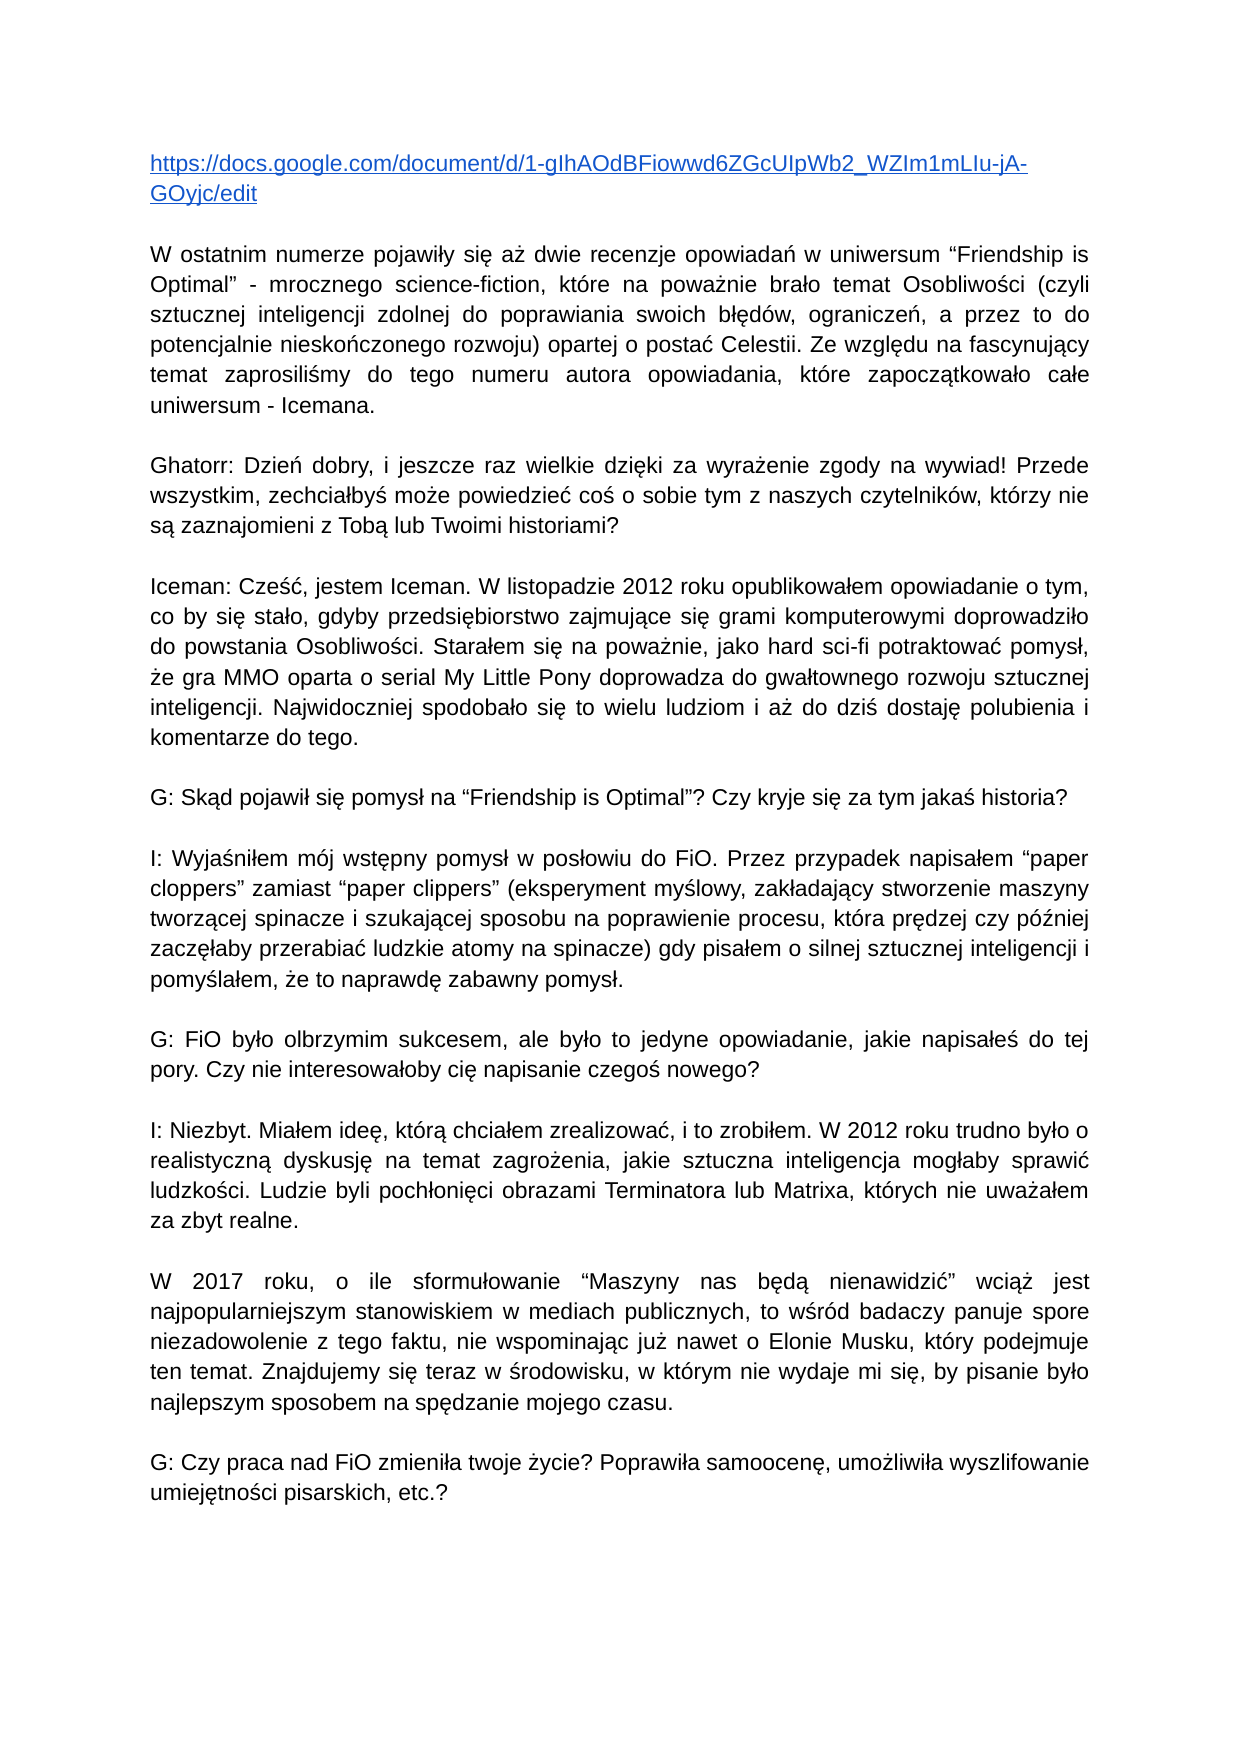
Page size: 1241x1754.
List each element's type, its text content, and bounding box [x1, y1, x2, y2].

text G: Czy praca nad FiO zmieniła twoje życie? Poprawiła samoocenę, umożliwiła wyszlifowanie umiejętności pisarskich, etc.? [150, 1449, 1090, 1506]
text Ghatorr: Dzień dobry, i jeszcze raz wielkie dzięki za wyrażenie zgody na wywiad! Przede wszystkim, zechciałbyś może powiedzieć coś o sobie tym z naszych czytelników, którzy nie są zaznajomieni z Tobą lub Twoimi historiami? [150, 452, 1090, 539]
text W 2017 roku, o ile sformułowanie “Maszyny nas będą nienawidzić” wciąż jest najpopularniejszym stanowiskiem w mediach publicznych, to wśród badaczy panuje spore niezadowolenie z tego faktu, nie wspominając już nawet o Elonie Musku, który podejmuje ten temat. Znajdujemy się teraz w środowisku, w którym nie wydaje mi się, by pisanie było najlepszym sposobem na spędzanie mojego czasu. [150, 1268, 1090, 1415]
text Iceman: Cześć, jestem Iceman. W listopadzie 2012 roku opublikowałem opowiadanie o tym, co by się stało, gdyby przedsiębiorstwo zajmujące się grami komputerowymi doprowadziło do powstania Osobliwości. Starałem się na poważnie, jako hard sci-fi potraktować pomysł, że gra MMO oparta o serial My Little Pony doprowadza do gwałtownego rozwoju sztucznej inteligencji. Najwidoczniej spodobało się to wielu ludziom i aż do dziś dostaję polubienia i komentarze do tego. [150, 573, 1090, 750]
text G: FiO było olbrzymim sukcesem, ale było to jedyne opowiadanie, jakie napisałeś do tej pory. Czy nie interesowałoby cię napisanie czegoś nowego? [150, 1026, 1090, 1083]
text I: Niezbyt. Miałem ideę, którą chciałem zrealizować, i to zrobiłem. W 2012 roku trudno było o realistyczną dyskusję na temat zagrożenia, jakie sztuczna inteligencja mogłaby sprawić ludzkości. Ludzie byli pochłonięci obrazami Terminatora lub Matrixa, których nie uważałem za zbyt realne. [150, 1117, 1090, 1234]
text G: Skąd pojawił się pomysł na “Friendship is Optimal”? Czy kryje się za tym jakaś historia? [150, 784, 1090, 811]
text https://docs.google.com/document/d/1-gIhAOdBFiowwd6ZGcUIpWb2_WZIm1mLIu-jA-GOyjc/edit [150, 150, 1090, 207]
text W ostatnim numerze pojawiły się aż dwie recenzje opowiadań w uniwersum “Friendship is Optimal” - mrocznego science-fiction, które na poważnie brało temat Osobliwości (czyli sztucznej inteligencji zdolnej do poprawiania swoich błędów, ograniczeń, a przez to do potencjalnie nieskończonego rozwoju) opartej o postać Celestii. Ze względu na fascynujący temat zaprosiliśmy do tego numeru autora opowiadania, które zapoczątkowało całe uniwersum - Icemana. [150, 241, 1090, 418]
text I: Wyjaśniłem mój wstępny pomysł w posłowiu do FiO. Przez przypadek napisałem “paper cloppers” zamiast “paper clippers” (eksperyment myślowy, zakładający stworzenie maszyny tworzącej spinacze i szukającej sposobu na poprawienie procesu, która prędzej czy później zaczęłaby przerabiać ludzkie atomy na spinacze) gdy pisałem o silnej sztucznej inteligencji i pomyślałem, że to naprawdę zabawny pomysł. [150, 845, 1090, 992]
